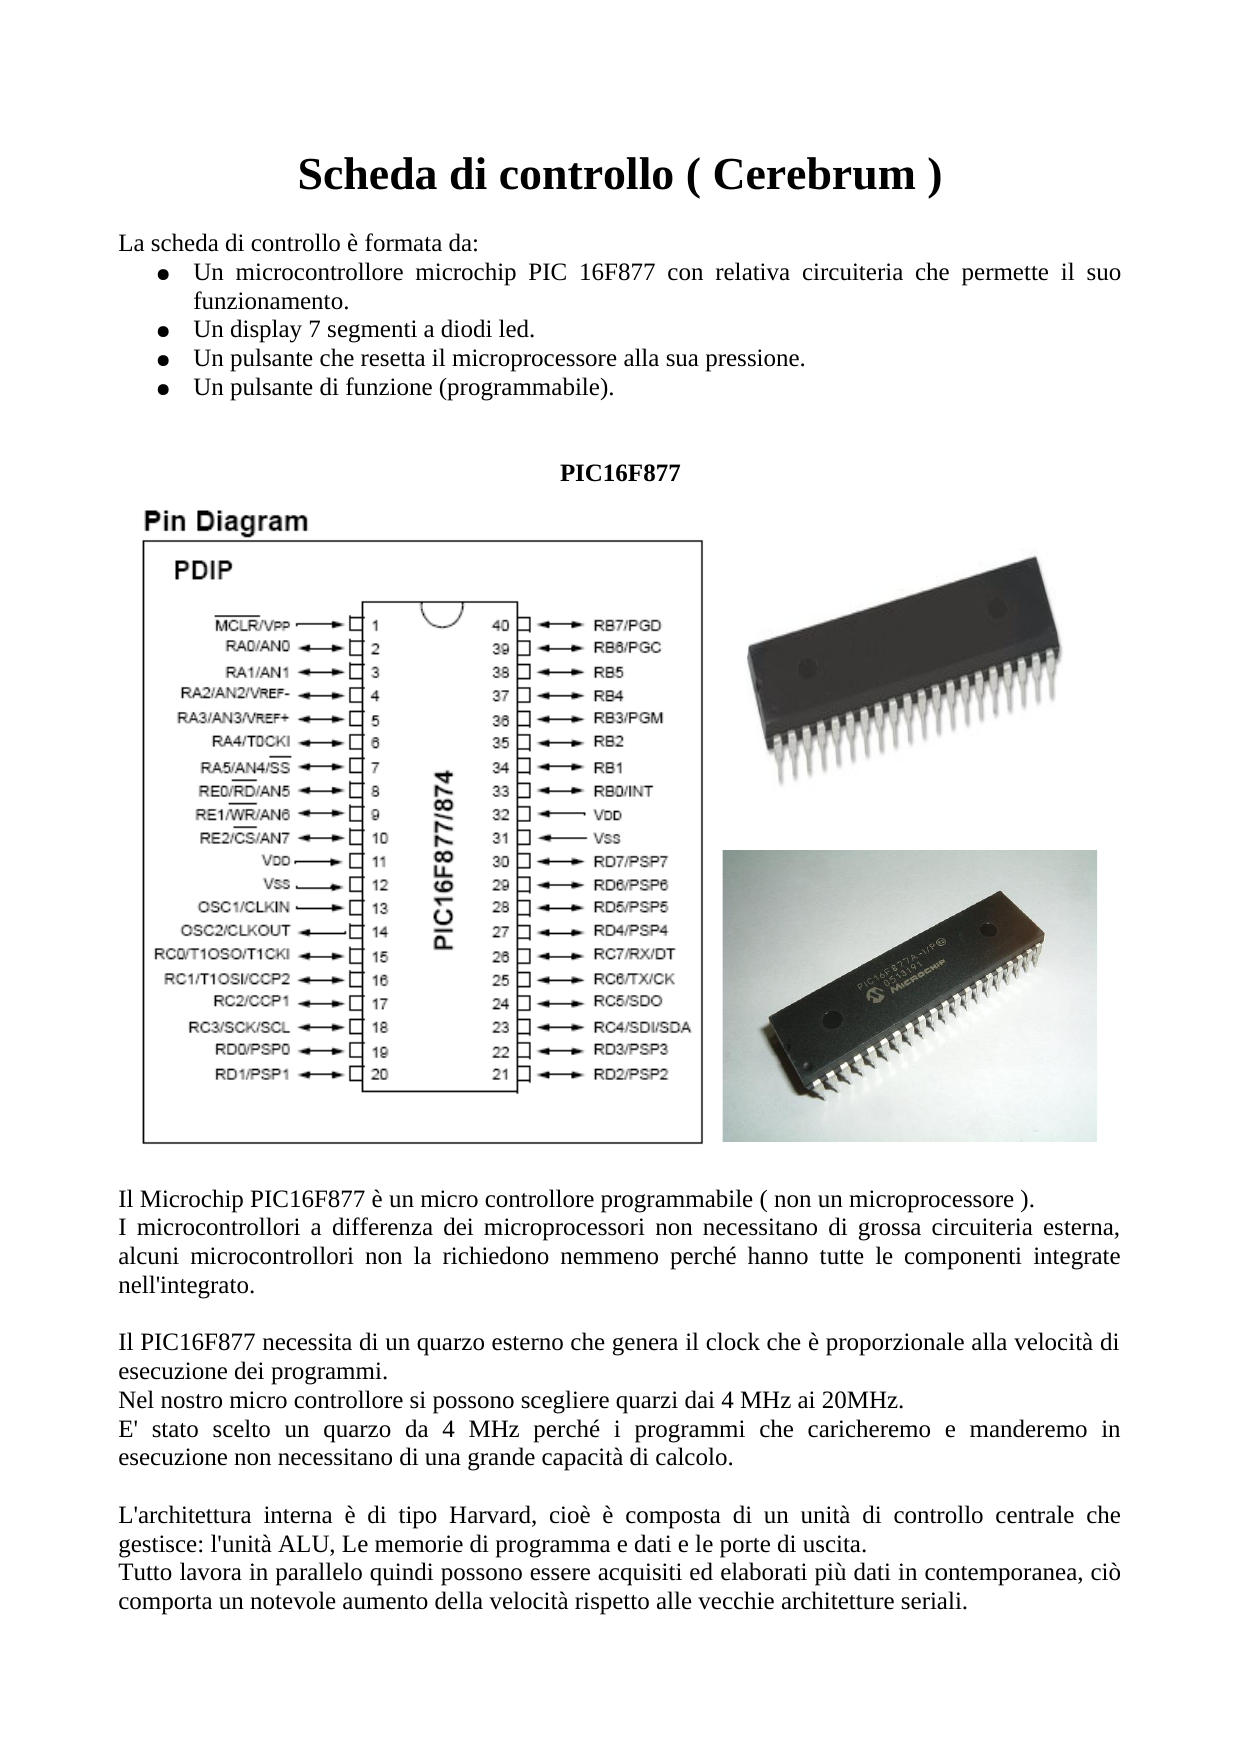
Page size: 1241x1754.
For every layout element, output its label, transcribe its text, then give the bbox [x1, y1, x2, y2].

list Un pulsante di funzione (programmabile). [156, 372, 1122, 401]
text E' stato scelto un quarzo da 4 MHz perché i programmi che caricheremo e manderemo in esecuzione non necessitano di una grande capacità di calcolo. [118, 1414, 1122, 1471]
text I microcontrollori a differenza dei microprocessori non necessitano di grossa circuiteria esterna, alcuni microcontrollori non la richiedono nemmeno perché hanno tutte le componenti integrate nell'integrato. [118, 1212, 1122, 1299]
text Il PIC16F877 necessita di un quarzo esterno che genera il clock che è proporzionale alla velocità di esecuzione dei programmi. [118, 1327, 1122, 1385]
text Nel nostro micro controllore si possono scegliere quarzi dai 4 MHz ai 20MHz. [118, 1385, 1122, 1414]
text Tutto lavora in parallelo quindi possono essere acquisiti ed elaborati più dati in contemporanea, ciò comporta un notevole aumento della velocità rispetto alle vecchie architetture seriali. [118, 1557, 1122, 1615]
picture [730, 535, 1073, 796]
picture [722, 850, 1098, 1142]
text Il Microchip PIC16F877 è un micro controllore programmabile ( non un microprocessore ). [118, 1184, 1122, 1212]
list Un pulsante che resetta il microprocessore alla sua pressione. [156, 343, 1122, 372]
picture [132, 503, 714, 1155]
list Un microcontrollore microchip PIC 16F877 con relativa circuiteria che permette il suo funzionamento. [156, 257, 1122, 314]
text PIC16F877 [118, 458, 1122, 487]
text L'architettura interna è di tipo Harvard, cioè è composta di un unità di controllo centrale che gestisce: l'unità ALU, Le memorie di programma e dati e le porte di uscita. [118, 1500, 1122, 1557]
text La scheda di controllo è formata da: [118, 228, 1122, 257]
text Scheda di controllo ( Cerebrum ) [118, 147, 1122, 199]
list Un display 7 segmenti a diodi led. [156, 314, 1122, 343]
